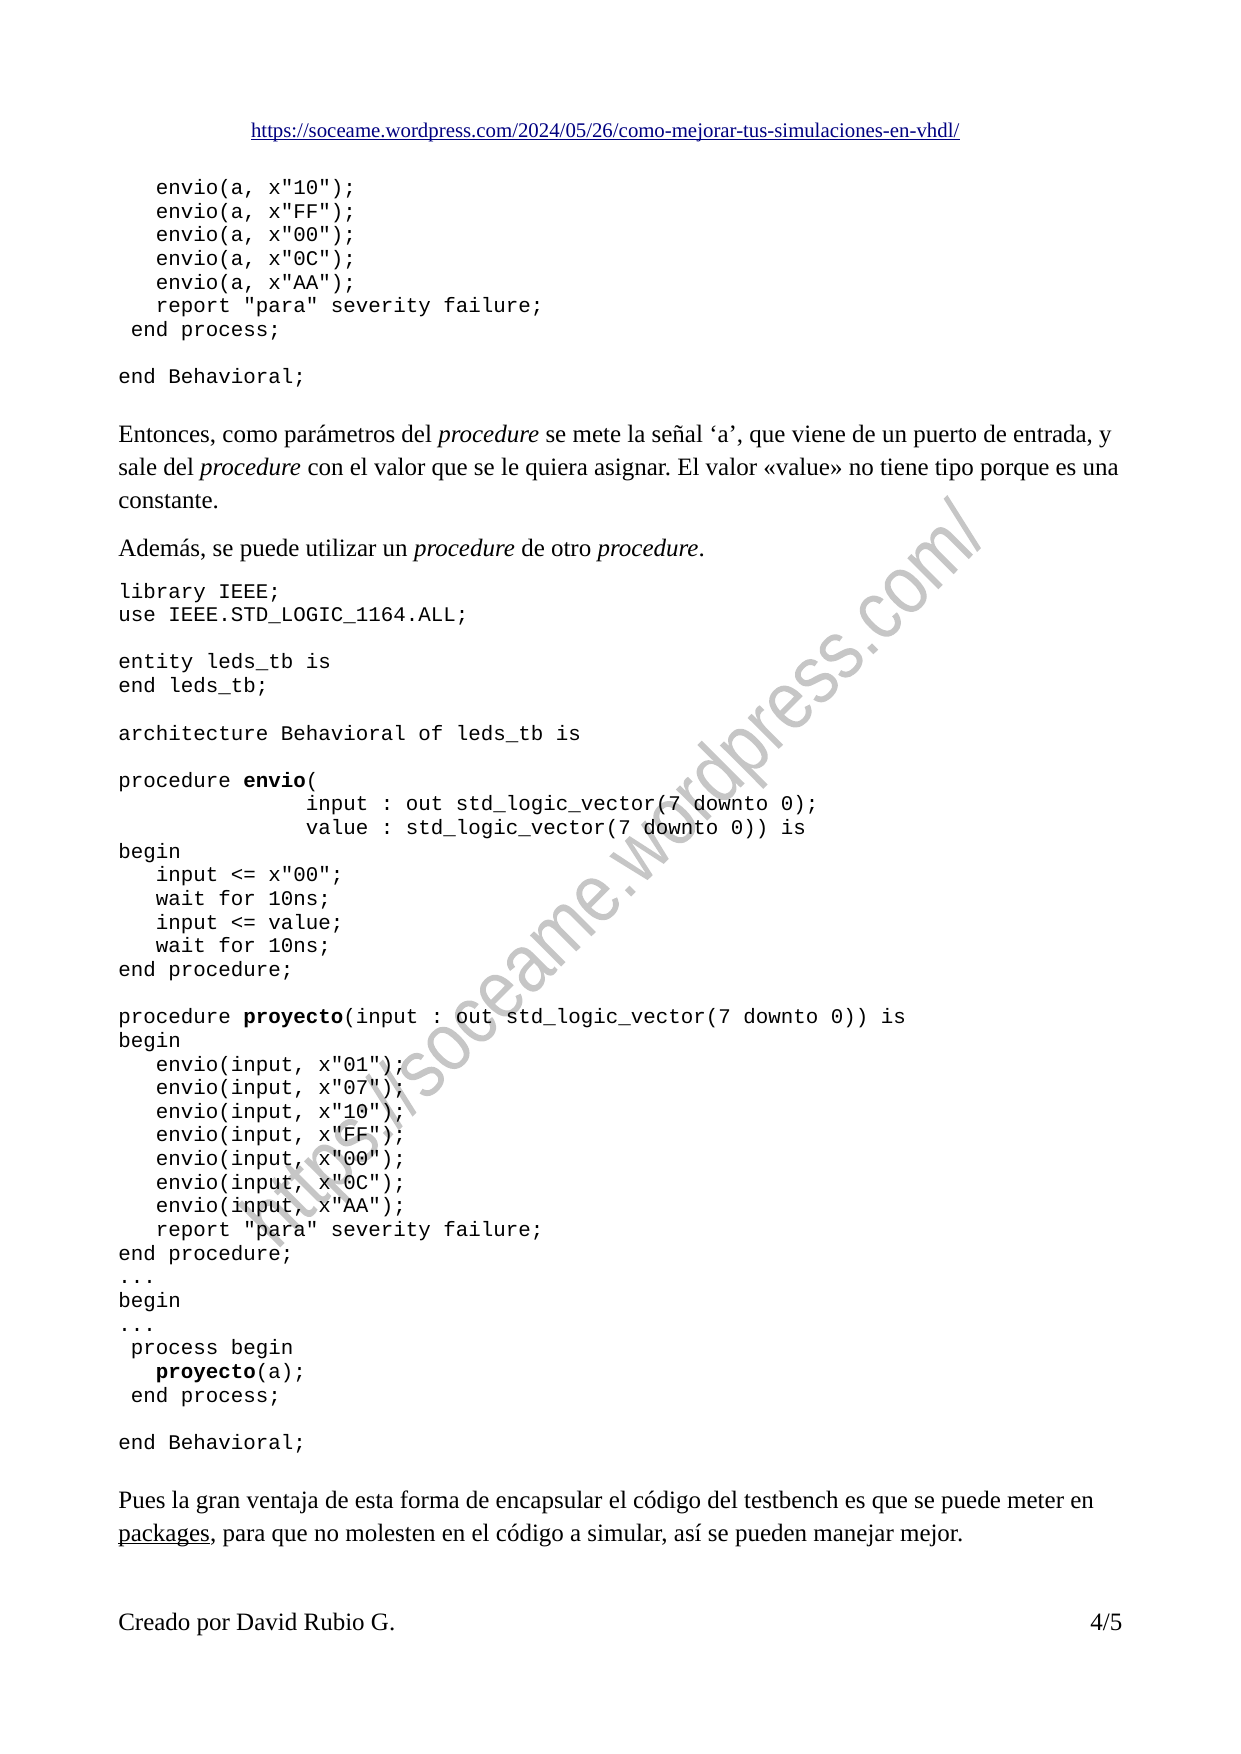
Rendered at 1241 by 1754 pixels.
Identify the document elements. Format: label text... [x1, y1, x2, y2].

text report "para" severity failure; [118, 295, 1122, 319]
text input : out std_logic_vector(7 downto 0); [118, 793, 702, 817]
text [891, 581, 920, 604]
text [855, 652, 1122, 675]
text [526, 964, 541, 983]
text architecture Behavioral of leds_tb is [118, 722, 774, 746]
text [407, 1053, 1122, 1077]
text envio(input, x"10"); [388, 1101, 1122, 1124]
text envio(input, x"FF"); [347, 1124, 1122, 1148]
text [543, 935, 1122, 959]
text [920, 581, 1122, 604]
text [557, 912, 589, 935]
text envio(input, x"0C"); [338, 1172, 1122, 1195]
text [577, 912, 1122, 935]
text envio(input, x"07"); [395, 1077, 1122, 1101]
text envio(input, x"10"); [118, 1101, 394, 1124]
text envio(a, x"0C"); [118, 248, 1122, 272]
text [866, 604, 1122, 628]
text ... [118, 1266, 1122, 1290]
text [639, 841, 659, 854]
text proyecto(a); [118, 1361, 1122, 1384]
text envio(input, x"FF"); [118, 1124, 371, 1148]
text [541, 959, 1122, 983]
text library IEEE; [118, 581, 894, 604]
text envio(a, x"10"); [118, 177, 1122, 201]
text entity leds_tb is [118, 652, 856, 675]
text [455, 1030, 1122, 1053]
text end Behavioral; [118, 366, 1122, 390]
text envio(input, x"07"); [118, 1077, 379, 1101]
text input : out std_logic_vector(7 downto 0); [691, 793, 1122, 817]
text process begin [118, 1337, 1122, 1361]
text Pues la gran ventaja de esta forma de encapsular el código del testbench es que se puede meter en packages, para que no molesten en el código a simular, así se pueden manejar mejor. [118, 1485, 1122, 1547]
text procedure envio( [118, 770, 708, 793]
text end procedure; [118, 959, 529, 983]
text envio(a, x"AA"); [118, 272, 1122, 295]
text wait for 10ns; [118, 888, 585, 912]
text [704, 770, 732, 793]
text envio(input, x"0C"); [118, 1172, 290, 1195]
text end process; [118, 1384, 1122, 1408]
text end procedure; [118, 1243, 1122, 1266]
text [659, 841, 1122, 864]
text [434, 1033, 463, 1053]
text procedure proyecto(input : out std_logic_vector(7 downto 0)) is [462, 1006, 1122, 1030]
text begin [118, 841, 639, 864]
text end process; [118, 319, 1122, 343]
text envio(input, x"00"); [351, 1148, 1122, 1172]
text input <= x"00"; [118, 864, 1122, 888]
text ... [118, 1314, 1122, 1337]
text envio(input, x"AA"); [285, 1195, 1122, 1219]
text procedure proyecto(input : out std_logic_vector(7 downto 0)) is [118, 1006, 461, 1030]
text [935, 533, 1122, 562]
text envio(input, x"00"); [118, 1148, 315, 1172]
text input <= value; [118, 912, 553, 935]
text envio(input, x"01"); [118, 1053, 412, 1077]
text value : std_logic_vector(7 downto 0)) is [689, 817, 1122, 841]
text [763, 722, 1122, 746]
text end leds_tb; [118, 675, 831, 699]
text report "para" severity failure; [263, 1219, 1122, 1243]
text begin [118, 1030, 433, 1053]
text envio(input, x"00"); [317, 1152, 345, 1172]
text envio(input, x"0C"); [300, 1172, 336, 1195]
text end Behavioral; [118, 1432, 1122, 1456]
text [831, 675, 1122, 699]
text use IEEE.STD_LOGIC_1164.ALL; [118, 604, 868, 628]
text [635, 846, 662, 864]
text envio(input, x"07"); [373, 1077, 402, 1101]
text envio(a, x"FF"); [118, 201, 1122, 224]
text envio(a, x"00"); [118, 224, 1122, 248]
text wait for 10ns; [118, 935, 552, 959]
text value : std_logic_vector(7 downto 0)) is [118, 817, 653, 841]
text envio(input, x"AA"); [118, 1195, 288, 1219]
text Entonces, como parámetros del procedure se mete la señal ‘a’, que viene de un puerto de entrada, y sale del procedure con el valor que se le quiera asignar. El valor «value» no tiene tipo porque es una constante. [118, 419, 1122, 514]
text report "para" severity failure; [118, 1219, 274, 1243]
text [592, 888, 1122, 912]
text begin [118, 1290, 1122, 1314]
text Además, se puede utilizar un procedure de otro procedure. [118, 533, 931, 562]
text [733, 770, 1122, 793]
